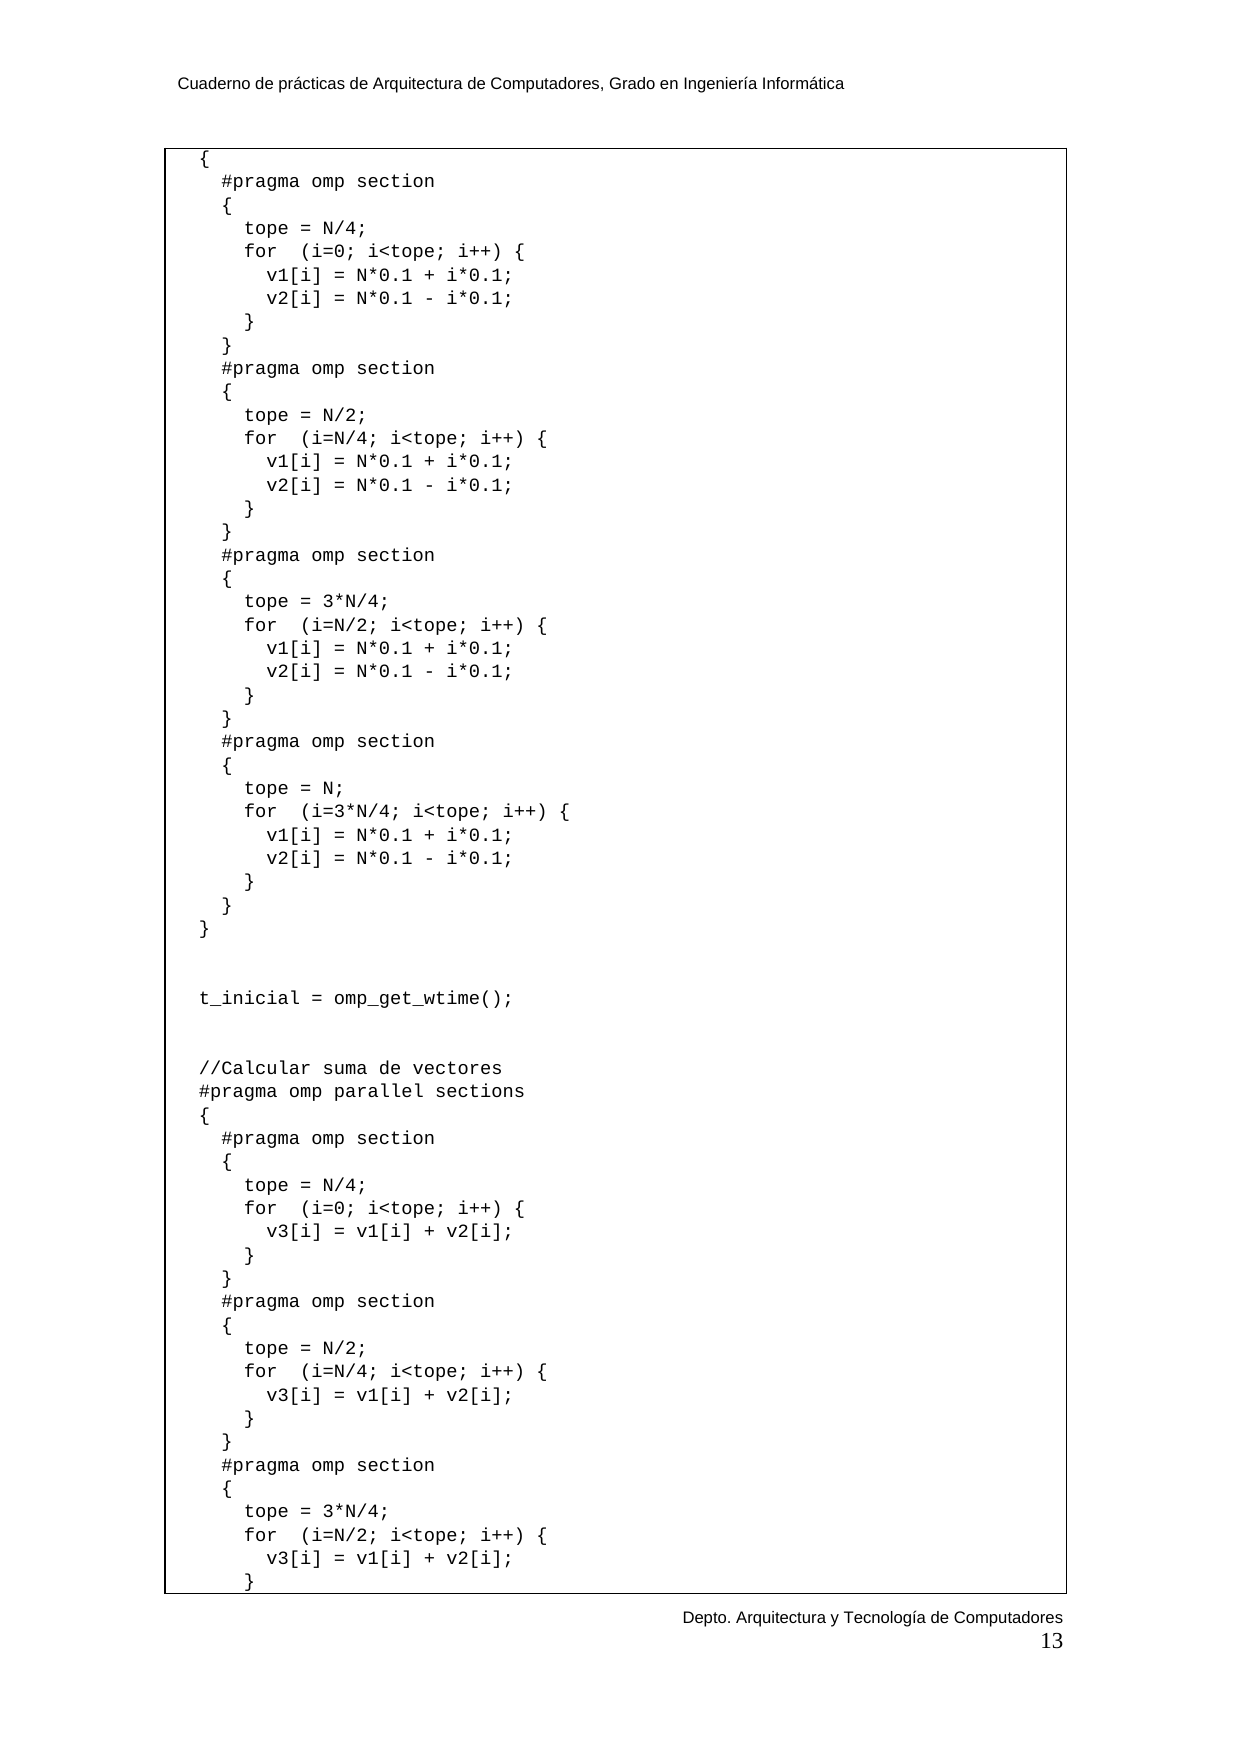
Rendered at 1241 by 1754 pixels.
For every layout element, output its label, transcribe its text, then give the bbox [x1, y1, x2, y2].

table_header { #pragma omp section { tope = N/4; for (i=0; i<tope; i++) { v1[i] = N*0.1 + i*0.1; v2[i] = N*0.1 - i*0.1; } } #pragma omp section { tope = N/2; for (i=N/4; i<tope; i++) { v1[i] = N*0.1 + i*0.1; v2[i] = N*0.1 - i*0.1; } } #pragma omp section { tope = 3*N/4; for (i=N/2; i<tope; i++) { v1[i] = N*0.1 + i*0.1; v2[i] = N*0.1 - i*0.1; } } #pragma omp section { tope = N; for (i=3*N/4; i<tope; i++) { v1[i] = N*0.1 + i*0.1; v2[i] = N*0.1 - i*0.1; } } } t_inicial = omp_get_wtime(); //Calcular suma de vectores #pragma omp parallel sections { #pragma omp section { tope = N/4; for (i=0; i<tope; i++) { v3[i] = v1[i] + v2[i]; } } #pragma omp section { tope = N/2; for (i=N/4; i<tope; i++) { v3[i] = v1[i] + v2[i]; } } #pragma omp section { tope = 3*N/4; for (i=N/2; i<tope; i++) { v3[i] = v1[i] + v2[i]; } [166, 149, 1066, 1593]
